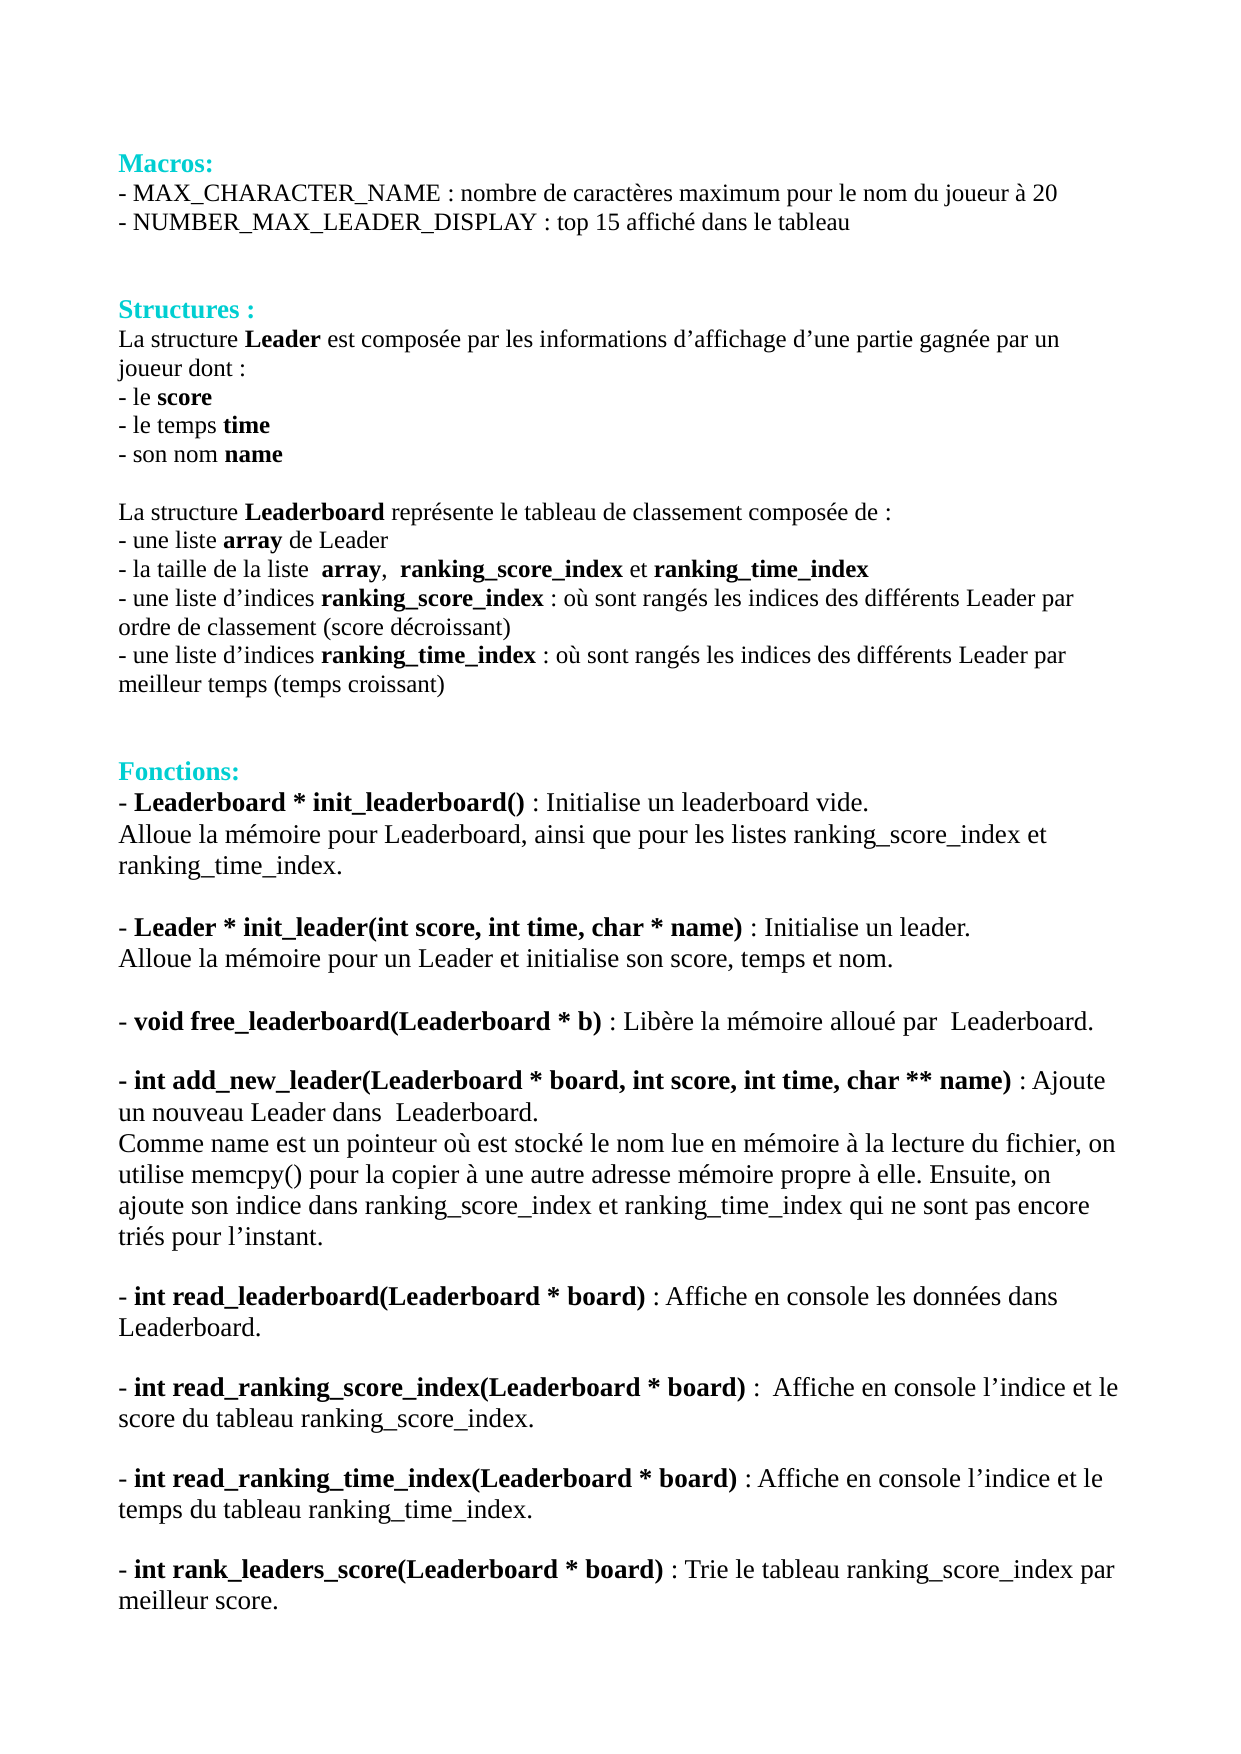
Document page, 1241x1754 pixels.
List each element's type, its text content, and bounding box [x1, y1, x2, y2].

text - MAX_CHARACTER_NAME : nombre de caractères maximum pour le nom du joueur à 20 [118, 178, 1122, 207]
text - int read_ranking_time_index(Leaderboard * board) : Affiche en console l’indice et le temps du tableau ranking_time_index. [118, 1462, 1122, 1524]
text Structures : [118, 293, 1122, 324]
text - le temps time [118, 410, 1122, 439]
text - son nom name [118, 439, 1122, 468]
text - int rank_leaders_score(Leaderboard * board) : Trie le tableau ranking_score_index par meilleur score. [118, 1553, 1122, 1616]
text - le score [118, 382, 1122, 410]
text - NUMBER_MAX_LEADER_DISPLAY : top 15 affiché dans le tableau [118, 207, 1122, 236]
text Comme name est un pointeur où est stocké le nom lue en mémoire à la lecture du fichier, on utilise memcpy() pour la copier à une autre adresse mémoire propre à elle. Ensuite, on ajoute son indice dans ranking_score_index et ranking_time_index qui ne sont pas encore triés pour l’instant. [118, 1127, 1122, 1251]
text - int read_ranking_score_index(Leaderboard * board) : Affiche en console l’indice et le score du tableau ranking_score_index. [118, 1371, 1122, 1433]
text Alloue la mémoire pour un Leader et initialise son score, temps et nom. [118, 942, 1122, 973]
text - void free_leaderboard(Leaderboard * b) : Libère la mémoire alloué par Leaderboard. [118, 1004, 1122, 1036]
text - une liste array de Leader [118, 525, 1122, 554]
text - une liste d’indices ranking_time_index : où sont rangés les indices des différents Leader par meilleur temps (temps croissant) [118, 640, 1122, 698]
text La structure Leaderboard représente le tableau de classement composée de : [118, 497, 1122, 525]
text - int add_new_leader(Leaderboard * board, int score, int time, char ** name) : Ajoute un nouveau Leader dans Leaderboard. [118, 1064, 1122, 1127]
text Fonctions: [118, 755, 1122, 787]
text - la taille de la liste array, ranking_score_index et ranking_time_index [118, 554, 1122, 583]
text La structure Leader est composée par les informations d’affichage d’une partie gagnée par un joueur dont : [118, 324, 1122, 382]
text - Leader * init_leader(int score, int time, char * name) : Initialise un leader. [118, 911, 1122, 942]
text Macros: [118, 147, 1122, 178]
text Alloue la mémoire pour Leaderboard, ainsi que pour les listes ranking_score_index et ranking_time_index. [118, 818, 1122, 880]
text - Leaderboard * init_leaderboard() : Initialise un leaderboard vide. [118, 787, 1122, 818]
text - une liste d’indices ranking_score_index : où sont rangés les indices des différents Leader par ordre de classement (score décroissant) [118, 583, 1122, 640]
text - int read_leaderboard(Leaderboard * board) : Affiche en console les données dans Leaderboard. [118, 1280, 1122, 1342]
